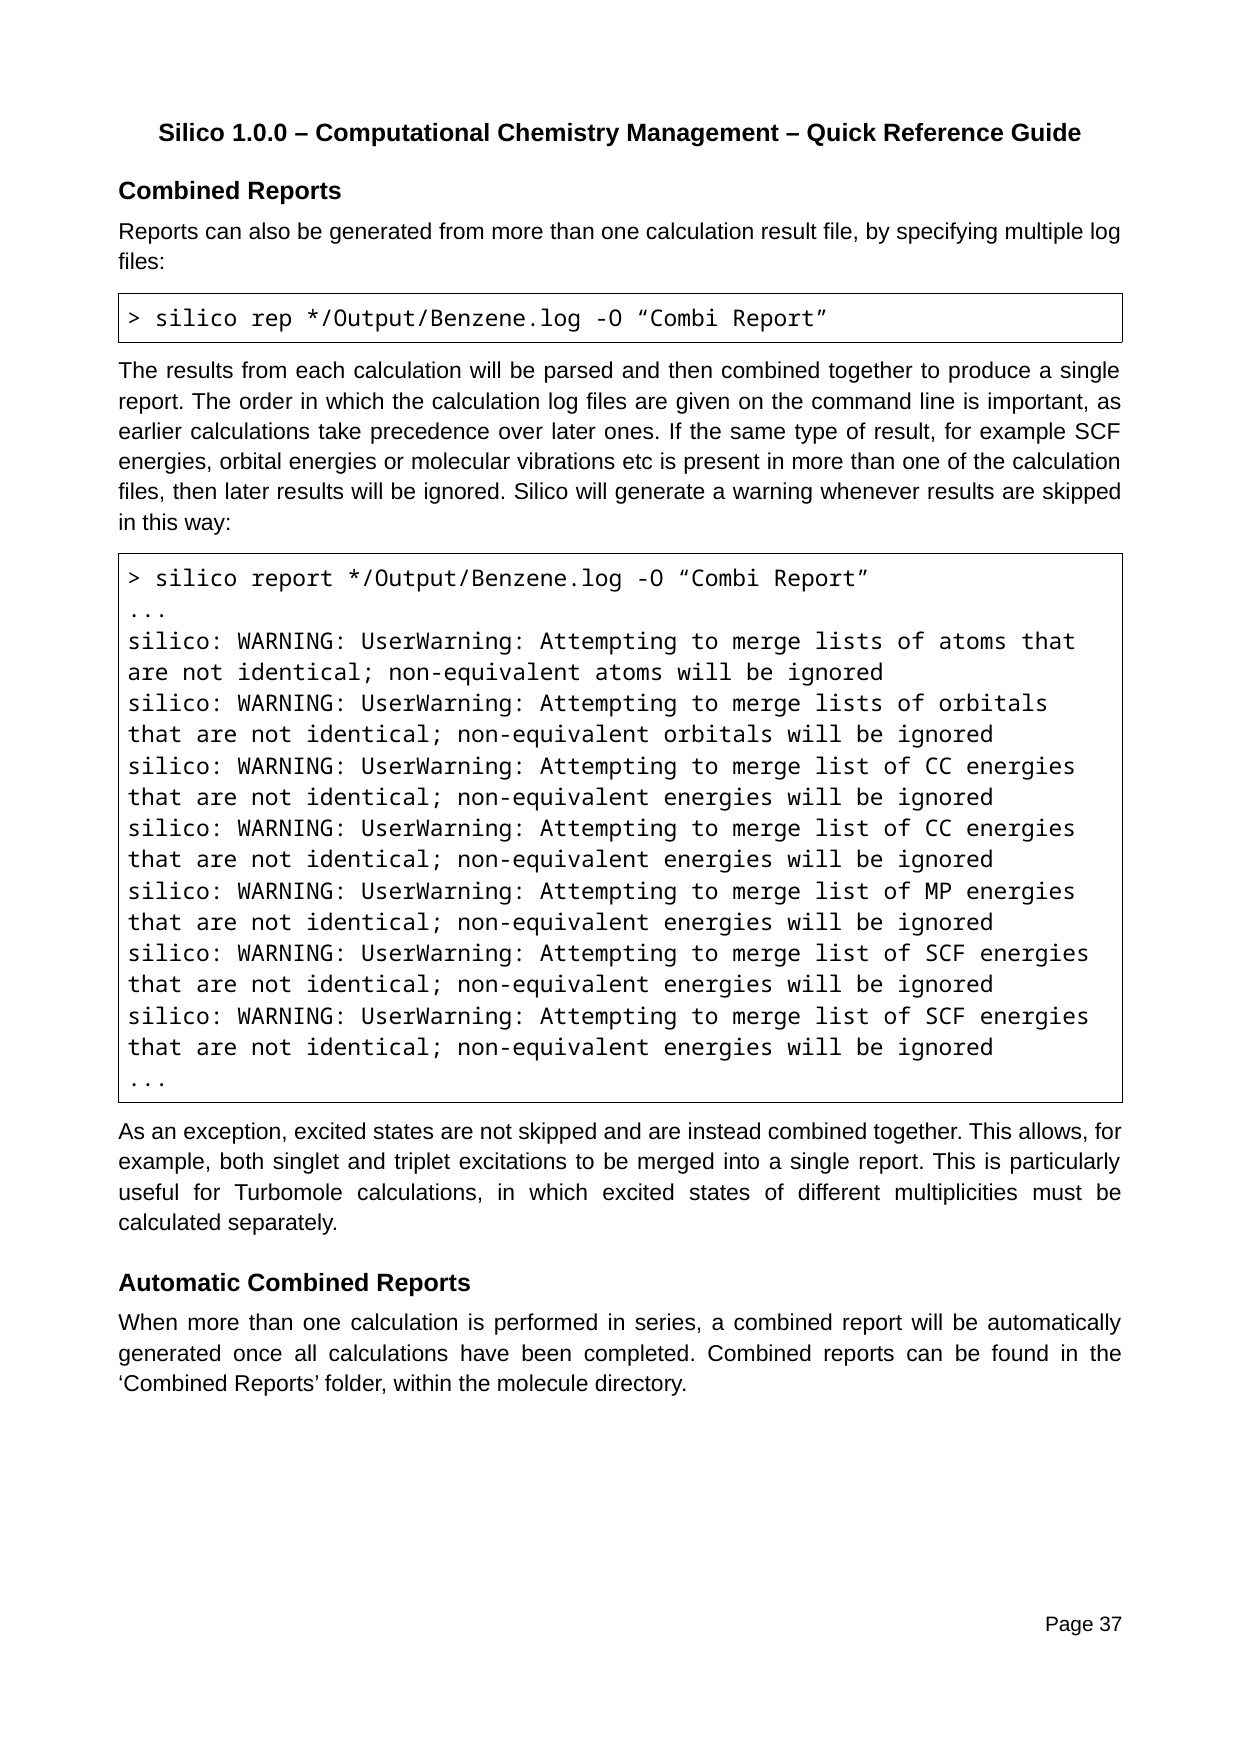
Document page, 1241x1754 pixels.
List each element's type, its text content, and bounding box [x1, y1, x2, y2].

text [119, 294, 1122, 342]
subtitle Automatic Combined Reports [118, 1268, 1122, 1297]
text silico: WARNING: UserWarning: Attempting to merge lists of atoms that are not identical; non-equivalent atoms will be ignored [127, 625, 1113, 687]
text ... [127, 593, 1113, 625]
text The results from each calculation will be parsed and then combined together to produce a single report. The order in which the calculation log files are given on the command line is important, as earlier calculations take precedence over later ones. If the same type of result, for example SCF energies, orbital energies or molecular vibrations etc is present in more than one of the calculation files, then later results will be ignored. Silico will generate a warning whenever results are skipped in this way: [118, 343, 1122, 535]
text silico: WARNING: UserWarning: Attempting to merge lists of orbitals that are not identical; non-equivalent orbitals will be ignored [127, 687, 1113, 750]
text As an exception, excited states are not skipped and are instead combined together. This allows, for example, both singlet and triplet excitations to be merged into a single report. This is particularly useful for Turbomole calculations, in which excited states of different multiplicities must be calculated separately. [118, 1103, 1122, 1235]
text When more than one calculation is performed in series, a combined report will be automatically generated once all calculations have been completed. Combined reports can be found in the ‘Combined Reports’ folder, within the molecule directory. [118, 1309, 1122, 1396]
text [119, 554, 1122, 1102]
text silico: WARNING: UserWarning: Attempting to merge list of SCF energies that are not identical; non-equivalent energies will be ignored [127, 937, 1113, 1000]
text silico: WARNING: UserWarning: Attempting to merge list of SCF energies that are not identical; non-equivalent energies will be ignored [127, 1000, 1113, 1062]
text ... [127, 1062, 1113, 1093]
text Reports can also be generated from more than one calculation result file, by specifying multiple log files: [118, 218, 1122, 274]
text silico: WARNING: UserWarning: Attempting to merge list of MP energies that are not identical; non-equivalent energies will be ignored [127, 875, 1113, 937]
text > silico rep */Output/Benzene.log -O “Combi Report” [127, 302, 1113, 333]
subtitle Combined Reports [118, 176, 1122, 205]
text silico: WARNING: UserWarning: Attempting to merge list of CC energies that are not identical; non-equivalent energies will be ignored [127, 750, 1113, 812]
text > silico report */Output/Benzene.log -O “Combi Report” [127, 562, 1113, 593]
text silico: WARNING: UserWarning: Attempting to merge list of CC energies that are not identical; non-equivalent energies will be ignored [127, 812, 1113, 875]
